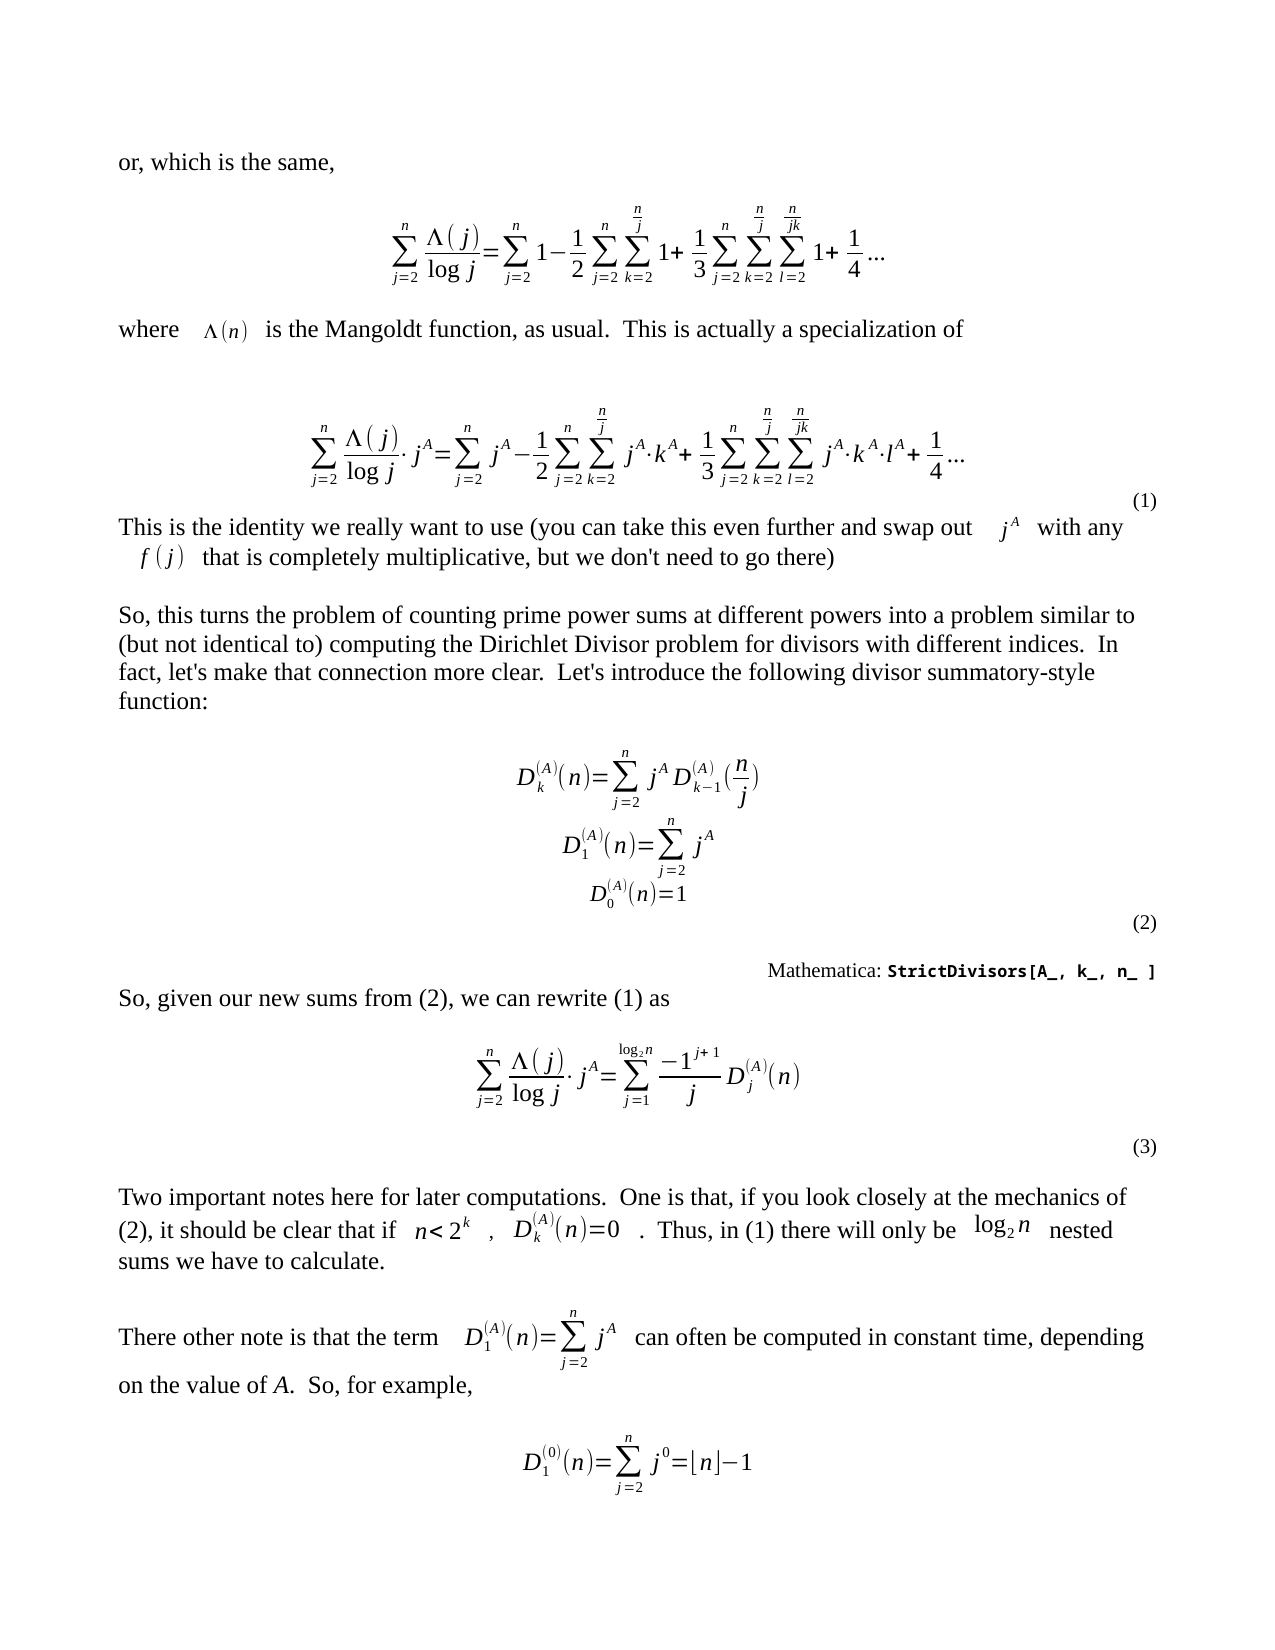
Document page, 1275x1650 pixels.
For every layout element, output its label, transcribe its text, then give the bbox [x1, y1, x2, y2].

text Two important notes here for later computations. One is that, if you look closely at the mechanics of (2), it should be clear that if,. Thus, in (1) there will only benested sums we have to calculate. [118, 1182, 1157, 1274]
text where is the Mangoldt function, as usual. This is actually a specialization of [118, 314, 1157, 344]
text Mathematica: StrictDivisors[A_, k_, n_ ] [118, 958, 1157, 983]
text (2) [118, 910, 1157, 934]
text So, given our new sums from (2), we can rewrite (1) as [118, 983, 1157, 1012]
text (1) [118, 487, 1157, 512]
text There other note is that the term can often be computed in constant time, depending on the value of A. So, for example, [118, 1303, 1157, 1399]
text So, this turns the problem of counting prime power sums at different powers into a problem similar to (but not identical to) computing the Dirichlet Divisor problem for divisors with different indices. In fact, let's make that connection more clear. Let's introduce the following divisor summatory-style function: [118, 600, 1157, 715]
text This is the identity we really want to use (you can take this even further and swap out with any that is completely multiplicative, but we don't need to go there) [118, 512, 1157, 571]
text or, which is the same, [118, 147, 1157, 176]
text (3) [118, 1134, 1157, 1158]
